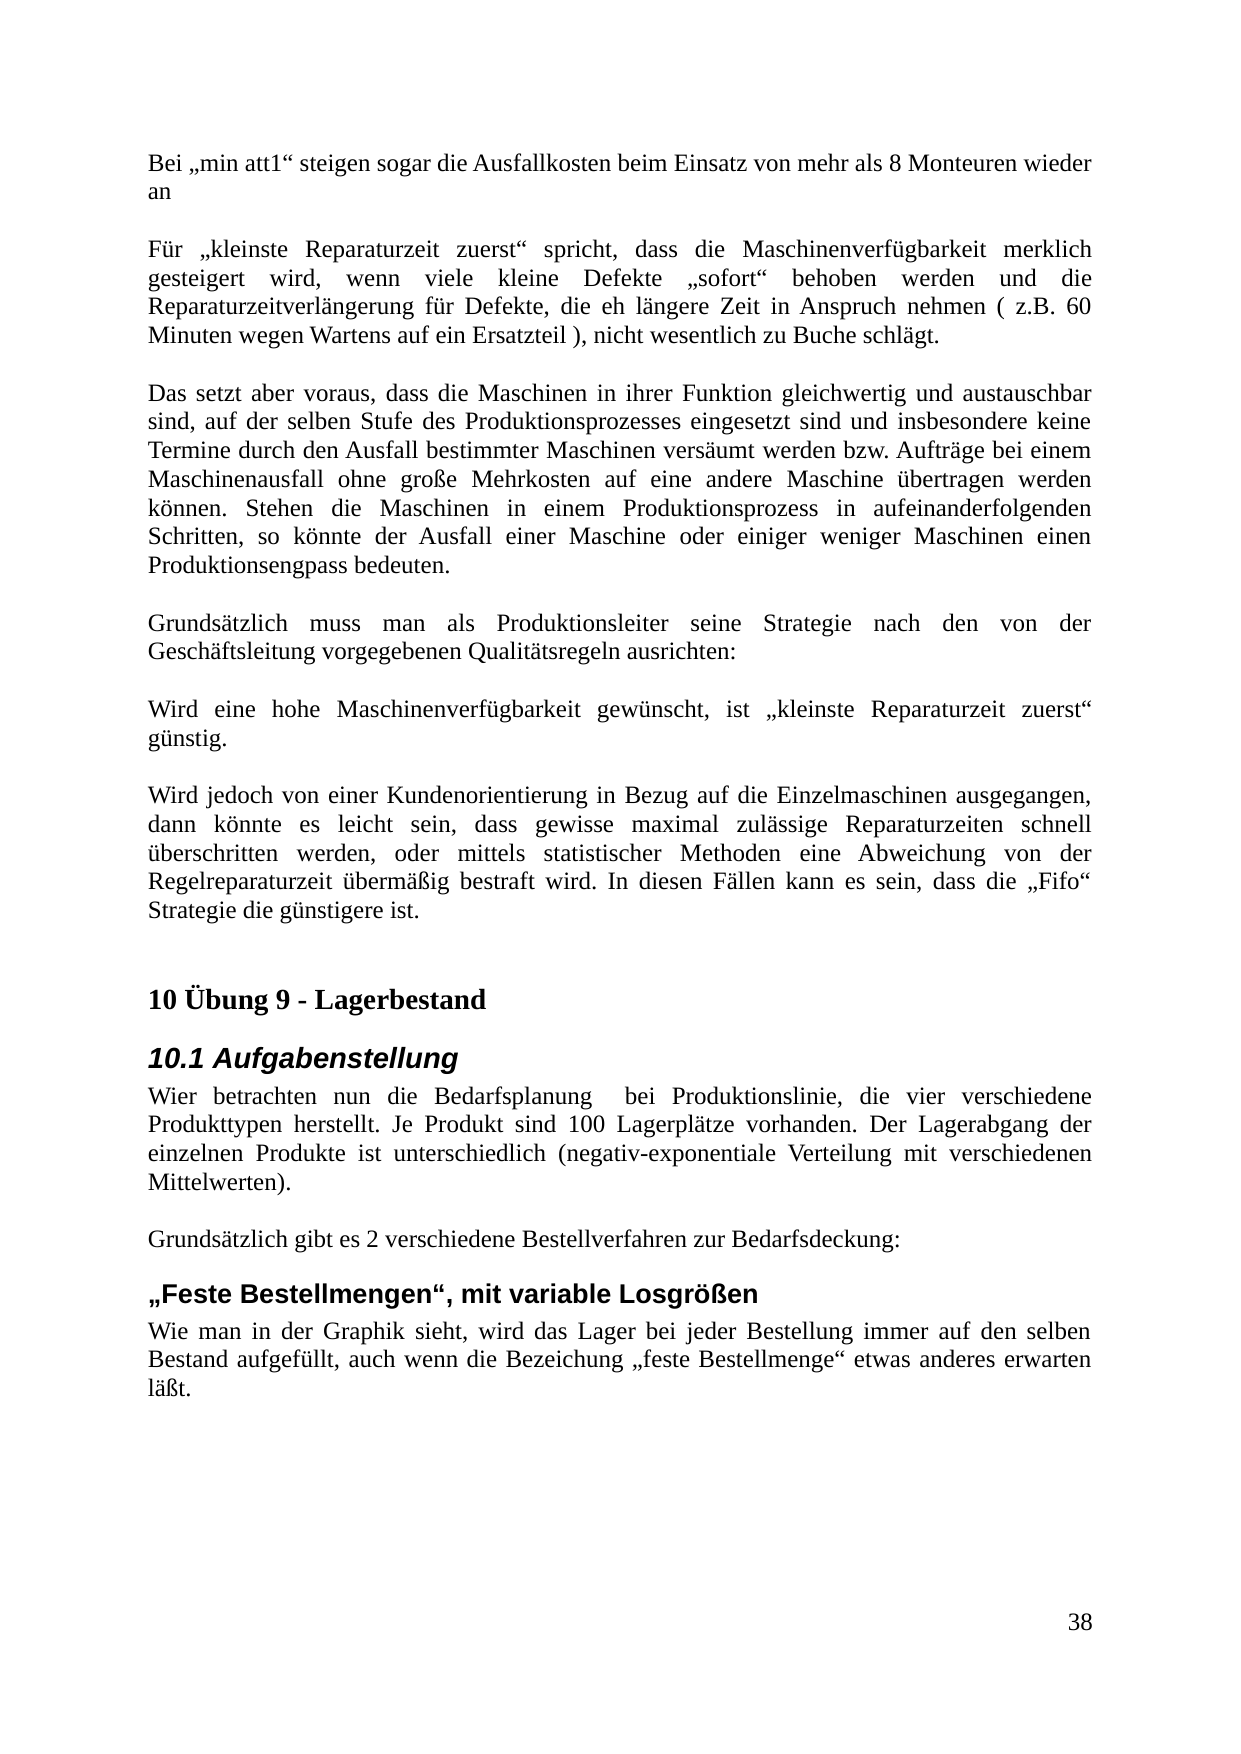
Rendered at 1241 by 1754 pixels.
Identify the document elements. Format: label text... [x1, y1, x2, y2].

text Für „kleinste Reparaturzeit zuerst“ spricht, dass die Maschinenverfügbarkeit merklich gesteigert wird, wenn viele kleine Defekte „sofort“ behoben werden und die Reparaturzeitverlängerung für Defekte, die eh längere Zeit in Anspruch nehmen ( z.B. 60 Minuten wegen Wartens auf ein Ersatzteil ), nicht wesentlich zu Buche schlägt. [148, 234, 1093, 349]
subtitle „Feste Bestellmengen“, mit variable Losgrößen [148, 1278, 1093, 1309]
text Wird eine hohe Maschinenverfügbarkeit gewünscht, ist „kleinste Reparaturzeit zuerst“ günstig. [148, 694, 1093, 751]
text Grundsätzlich gibt es 2 verschiedene Bestellverfahren zur Bedarfsdeckung: [148, 1224, 1093, 1253]
text Grundsätzlich muss man als Produktionsleiter seine Strategie nach den von der Geschäftsleitung vorgegebenen Qualitätsregeln ausrichten: [148, 608, 1093, 665]
text Bei „min att1“ steigen sogar die Ausfallkosten beim Einsatz von mehr als 8 Monteuren wieder an [148, 148, 1093, 205]
text Wie man in der Graphik sieht, wird das Lager bei jeder Bestellung immer auf den selben Bestand aufgefüllt, auch wenn die Bezeichung „feste Bestellmenge“ etwas anderes erwarten läßt. [148, 1316, 1093, 1402]
text Wier betrachten nun die Bedarfsplanung bei Produktionslinie, die vier verschiedene Produkttypen herstellt. Je Produkt sind 100 Lagerplätze vorhanden. Der Lagerabgang der einzelnen Produkte ist unterschiedlich (negativ-exponentiale Verteilung mit verschiedenen Mittelwerten). [148, 1081, 1093, 1196]
text Das setzt aber voraus, dass die Maschinen in ihrer Funktion gleichwertig und austauschbar sind, auf der selben Stufe des Produktionsprozesses eingesetzt sind und insbesondere keine Termine durch den Ausfall bestimmter Maschinen versäumt werden bzw. Aufträge bei einem Maschinenausfall ohne große Mehrkosten auf eine andere Maschine übertragen werden können. Stehen die Maschinen in einem Produktionsprozess in aufeinanderfolgenden Schritten, so könnte der Ausfall einer Maschine oder einiger weniger Maschinen einen Produktionsengpass bedeuten. [148, 378, 1093, 579]
subtitle 10.1 Aufgabenstellung [148, 1041, 1093, 1074]
text Wird jedoch von einer Kundenorientierung in Bezug auf die Einzelmaschinen ausgegangen, dann könnte es leicht sein, dass gewisse maximal zulässige Reparaturzeiten schnell überschritten werden, oder mittels statistischer Methoden eine Abweichung von der Regelreparaturzeit übermäßig bestraft wird. In diesen Fällen kann es sein, dass die „Fifo“ Strategie die günstigere ist. [148, 780, 1093, 924]
subtitle 10 Übung 9 - Lagerbestand [148, 982, 1093, 1016]
